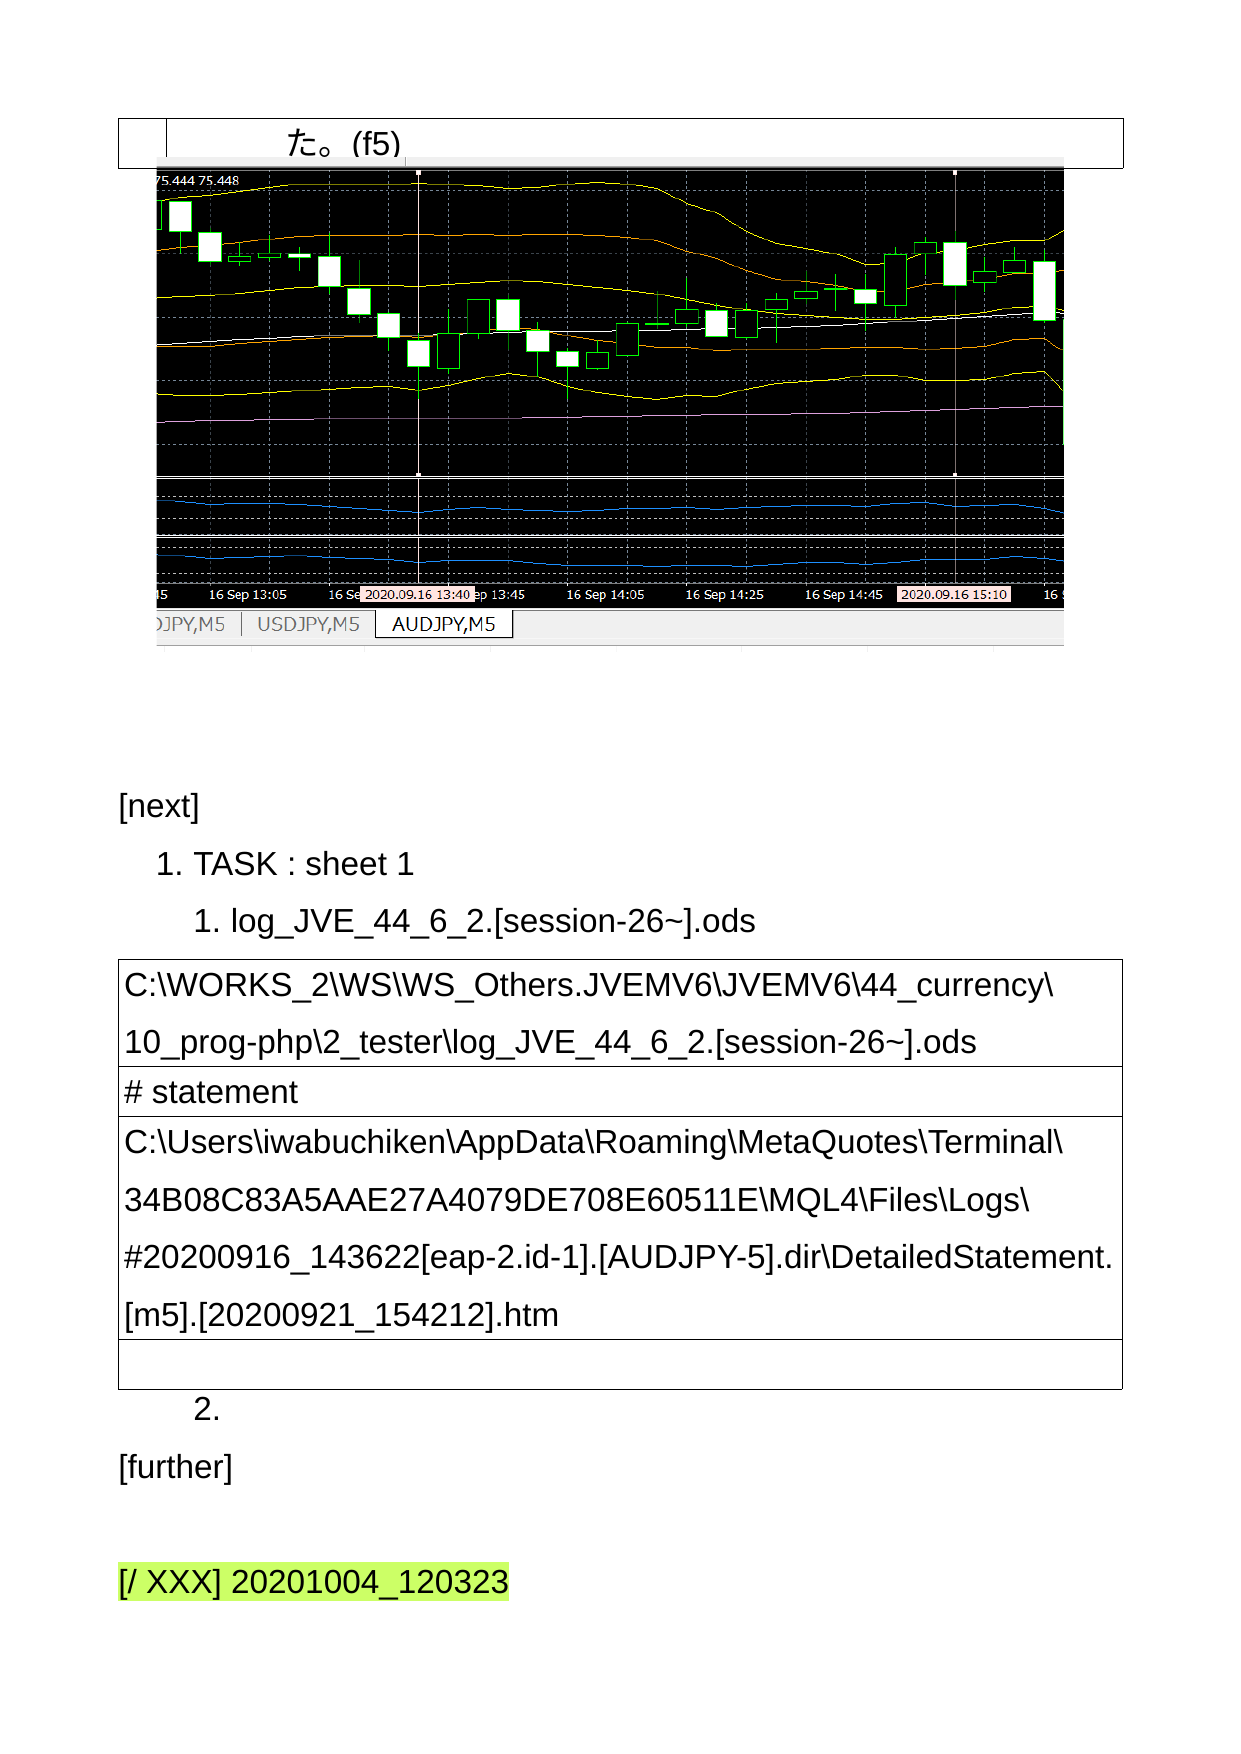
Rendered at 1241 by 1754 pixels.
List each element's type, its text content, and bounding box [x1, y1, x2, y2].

table_cell C:\Users\iwabuchiken\AppData\Roaming\MetaQuotes\Terminal\34B08C83A5AAE27A4079DE708E60511E\MQL4\Files\Logs\#20200916_143622[eap-2.id-1].[AUDJPY-5].dir\DetailedStatement.[m5].[20200921_154212].htm [119, 1117, 1122, 1339]
table_cell [119, 158, 156, 168]
picture [156, 157, 1064, 652]
text [next] [118, 786, 1122, 824]
table_cell [119, 119, 166, 157]
table_cell [119, 1340, 1122, 1389]
text [further] [118, 1447, 1122, 1485]
list log_JVE_44_6_2.[session-26~].ods [193, 901, 1122, 939]
text [/ XXX] 20201004_120323 [118, 1504, 1122, 1601]
table_cell # statement [119, 1067, 1122, 1116]
table_header C:\WORKS_2\WS\WS_Others.JVEMV6\JVEMV6\44_currency\10_prog-php\2_tester\log_JVE_44_6_2.[session-26~].ods [119, 960, 1122, 1066]
table_cell た。(f5) [167, 119, 1123, 157]
list TASK : sheet 1 [156, 843, 1122, 882]
